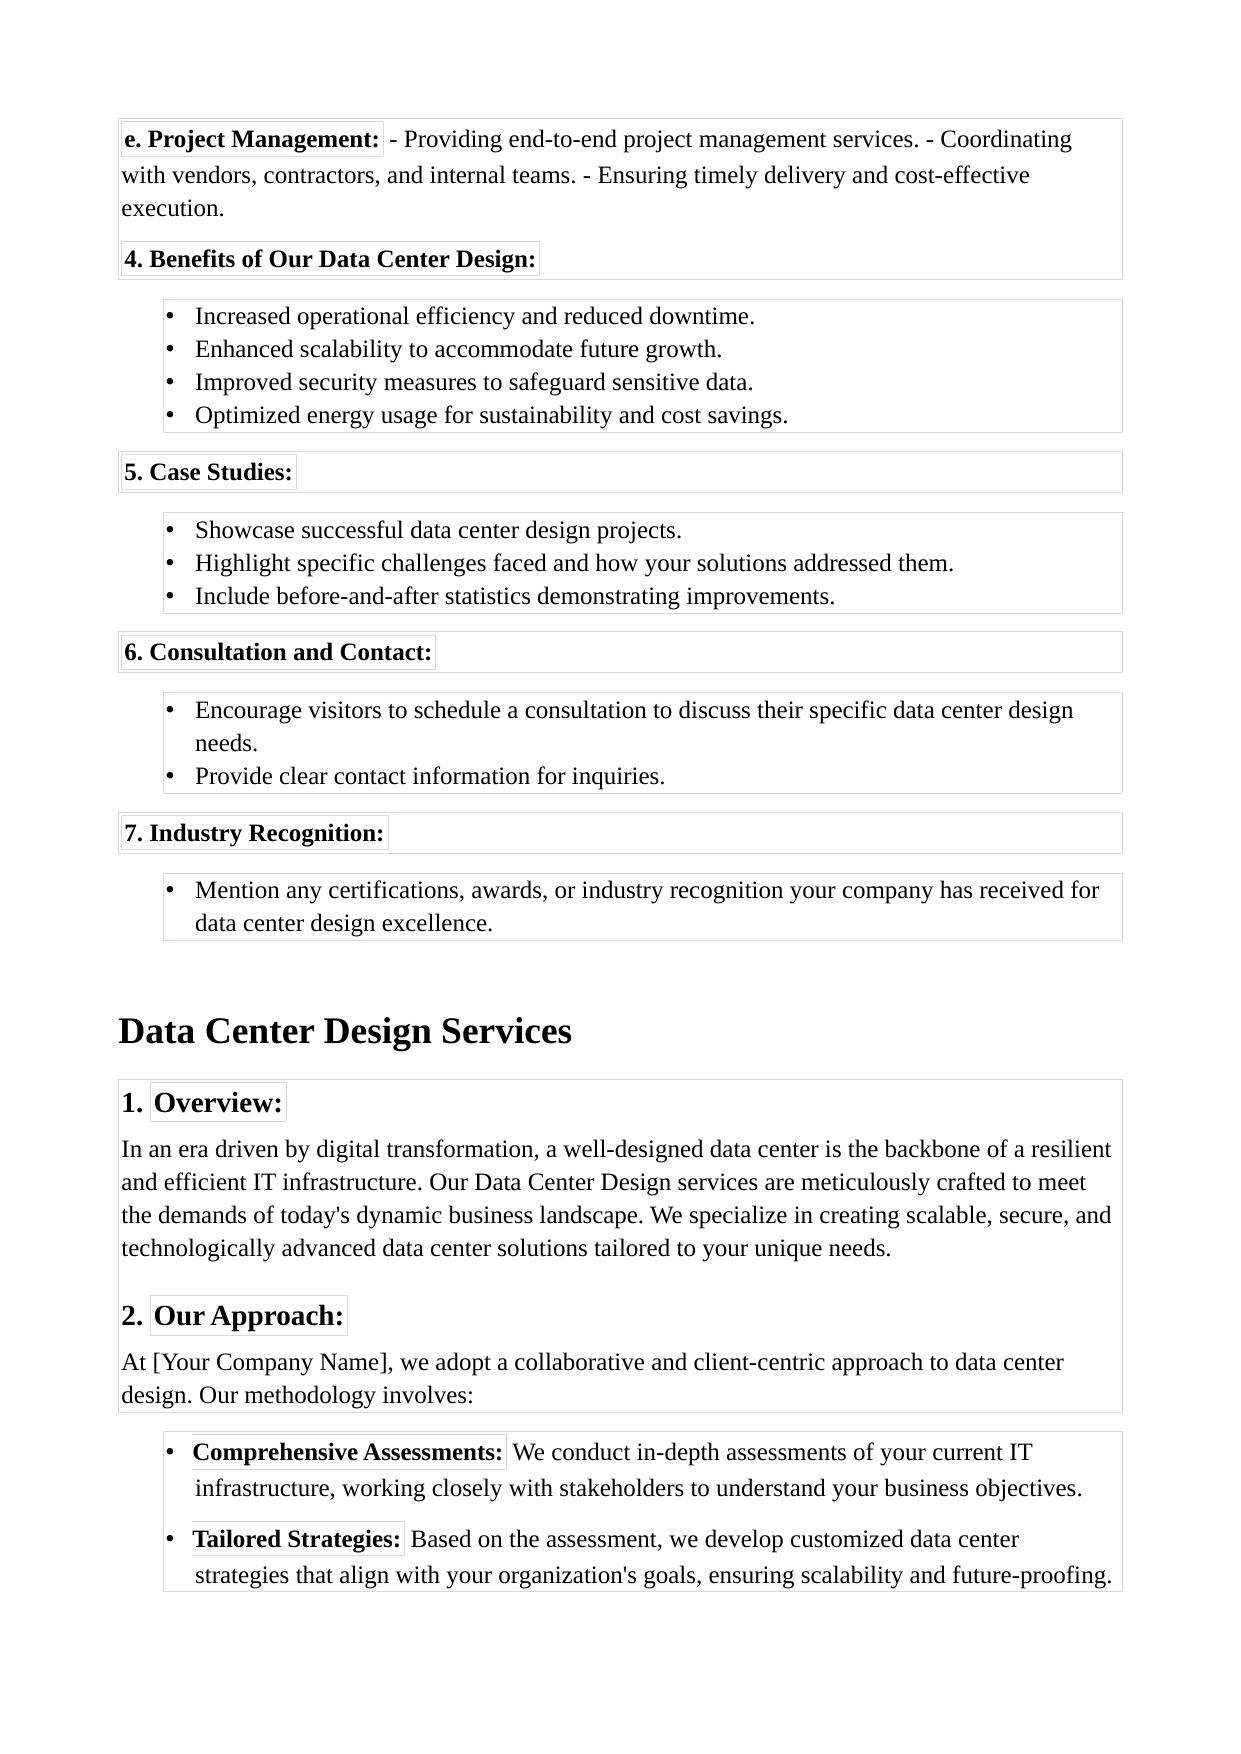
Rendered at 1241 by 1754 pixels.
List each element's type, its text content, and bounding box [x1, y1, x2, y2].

subtitle Data Center Design Services [118, 1009, 1122, 1052]
list Encourage visitors to schedule a consultation to discuss their specific data center design needs. [164, 693, 1122, 757]
list Increased operational efficiency and reduced downtime. [164, 300, 1122, 330]
list Tailored Strategies: Based on the assessment, we develop customized data center strategies that align with your organization's goals, ensuring scalability and future-proofing. [164, 1518, 1122, 1591]
list Include before-and-after statistics demonstrating improvements. [164, 578, 1122, 613]
subtitle 1. Overview: [119, 1080, 1122, 1121]
list Enhanced scalability to accommodate future growth. [164, 331, 1122, 363]
list Comprehensive Assessments: We conduct in-depth assessments of your current IT infrastructure, working closely with stakeholders to understand your business objectives. [164, 1432, 1122, 1502]
list Optimized energy usage for sustainability and cost savings. [164, 397, 1122, 432]
list Showcase successful data center design projects. [164, 513, 1122, 543]
text In an era driven by digital transformation, a well-designed data center is the backbone of a resilient and efficient IT infrastructure. Our Data Center Design services are meticulously crafted to meet the demands of today's dynamic business landscape. We specialize in creating scalable, secure, and technologically advanced data center solutions tailored to your unique needs. [119, 1131, 1122, 1262]
text 6. Consultation and Contact: [119, 632, 1122, 672]
list Improved security measures to safeguard sensitive data. [164, 364, 1122, 396]
list Mention any certifications, awards, or industry recognition your company has received for data center design excellence. [164, 874, 1122, 940]
text e. Project Management: - Providing end-to-end project management services. - Coordinating with vendors, contractors, and internal teams. - Ensuring timely delivery and cost-effective execution. [119, 119, 1122, 222]
subtitle 2. Our Approach: [119, 1292, 1122, 1335]
list Provide clear contact information for inquiries. [164, 758, 1122, 793]
text 5. Case Studies: [119, 452, 1122, 492]
text 7. Industry Recognition: [119, 813, 1122, 853]
list Highlight specific challenges faced and how your solutions addressed them. [164, 545, 1122, 577]
text 4. Benefits of Our Data Center Design: [119, 238, 1122, 279]
text At [Your Company Name], we adopt a collaborative and client-centric approach to data center design. Our methodology involves: [119, 1344, 1122, 1412]
